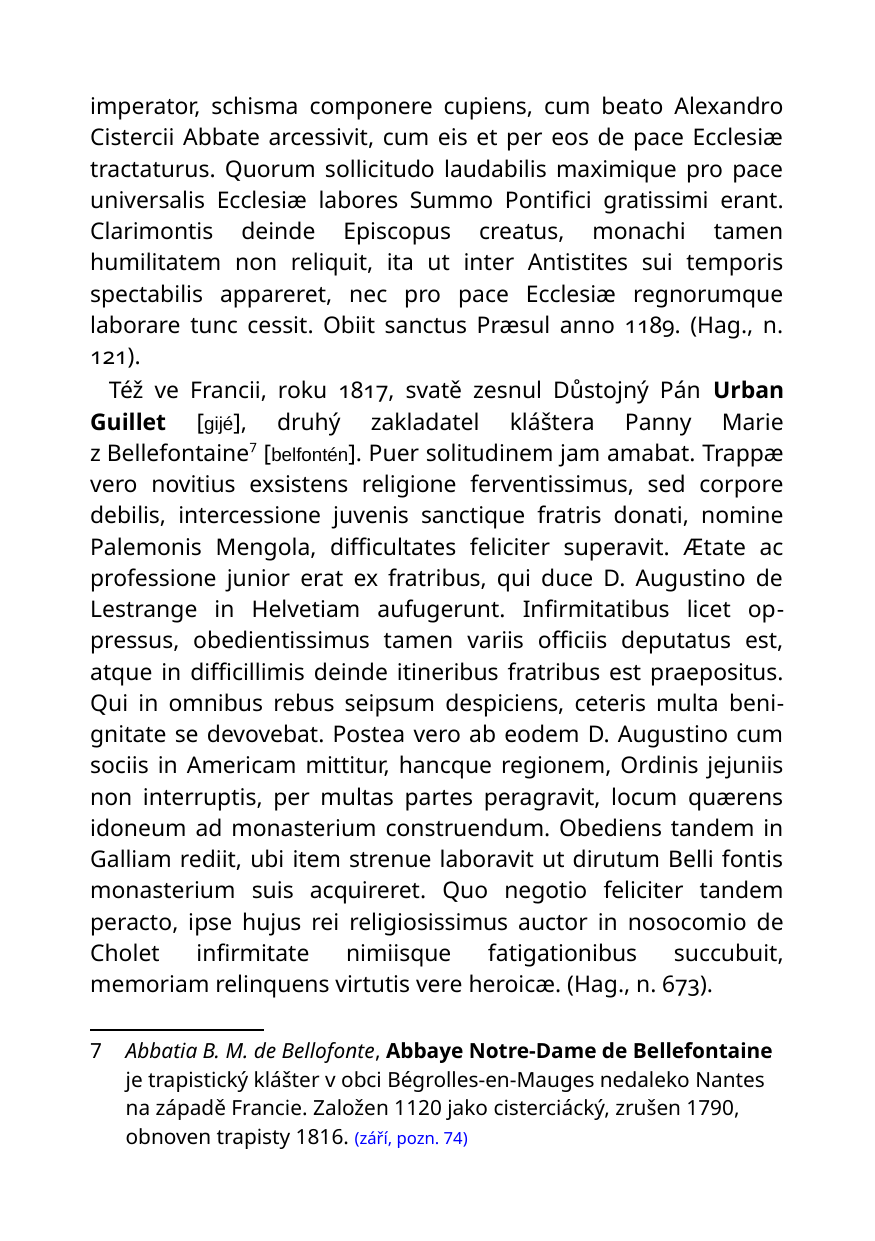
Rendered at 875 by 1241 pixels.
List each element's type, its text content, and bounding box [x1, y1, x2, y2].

text imperator, schisma componere cupiens, cum beato Alexandro Cistercii Abbate arcessivit, cum eis et per eos de pace Ecclesiæ tracta­turus. Quorum sollicitudo laudabilis maximique pro pace universalis Ecclesiæ labores Summo Pontifici gratissimi erant. Clarimontis deinde Episcopus creatus, monachi tamen humilitatem non reliquit, ita ut inter Antistites sui temporis spectabilis appareret, nec pro pace Ecclesiæ regnorumque laborare tunc cessit. Obiit sanctus Præsul anno 1189. (Hag., n. 121). [90, 90, 784, 371]
text Též ve Francii, roku 1817, svatě zesnul Důstojný Pán Urban Guillet [gijé], druhý zakladatel kláštera Panny Marie z Bellefontaine [belfontén]. Puer solitudinem jam amabat. Trappæ vero novitius exsistens religione ferventissimus, sed corpore debilis, intercessione juvenis sanctique fratris donati, nomine Palemonis Mengola, difficultates feliciter superavit. Ætate ac professione junior erat ex fratribus, qui duce D. Augustino de Lestrange in Helvetiam aufugerunt. Infirmitatibus licet op­pressus, obedientissimus tamen variis officiis deputatus est, atque in difficillimis deinde itineribus fratribus est praepositus. Qui in omnibus rebus seipsum despiciens, ceteris multa beni­gnitate se devovebat. Postea vero ab eodem D. Augustino cum sociis in Americam mittitur, hancque regionem, Ordinis jejuniis non interruptis, per multas partes peragravit, locum quærens idoneum ad monasterium construendum. Obediens tandem in Galliam rediit, ubi item strenue laboravit ut dirutum Belli fontis monasterium suis acquireret. Quo negotio feliciter tandem peracto, ipse hujus rei religiosissimus auctor in nosocomio de Cholet infirmitate nimiisque fatigationibus succubuit, memoriam relinquens virtutis vere heroicæ. (Hag., n. 673). [90, 374, 784, 999]
text Abbatia B. M. de Bellofonte, Abbaye Notre-Dame de Bellefontaine je trapistický klášter v obci Bégrolles-en-Mauges nedaleko Nantes na západě Francie. Založen 1120 jako cisterciácký, zrušen 1790, obnoven trapisty 1816. (září, pozn. 74) [90, 1036, 784, 1150]
